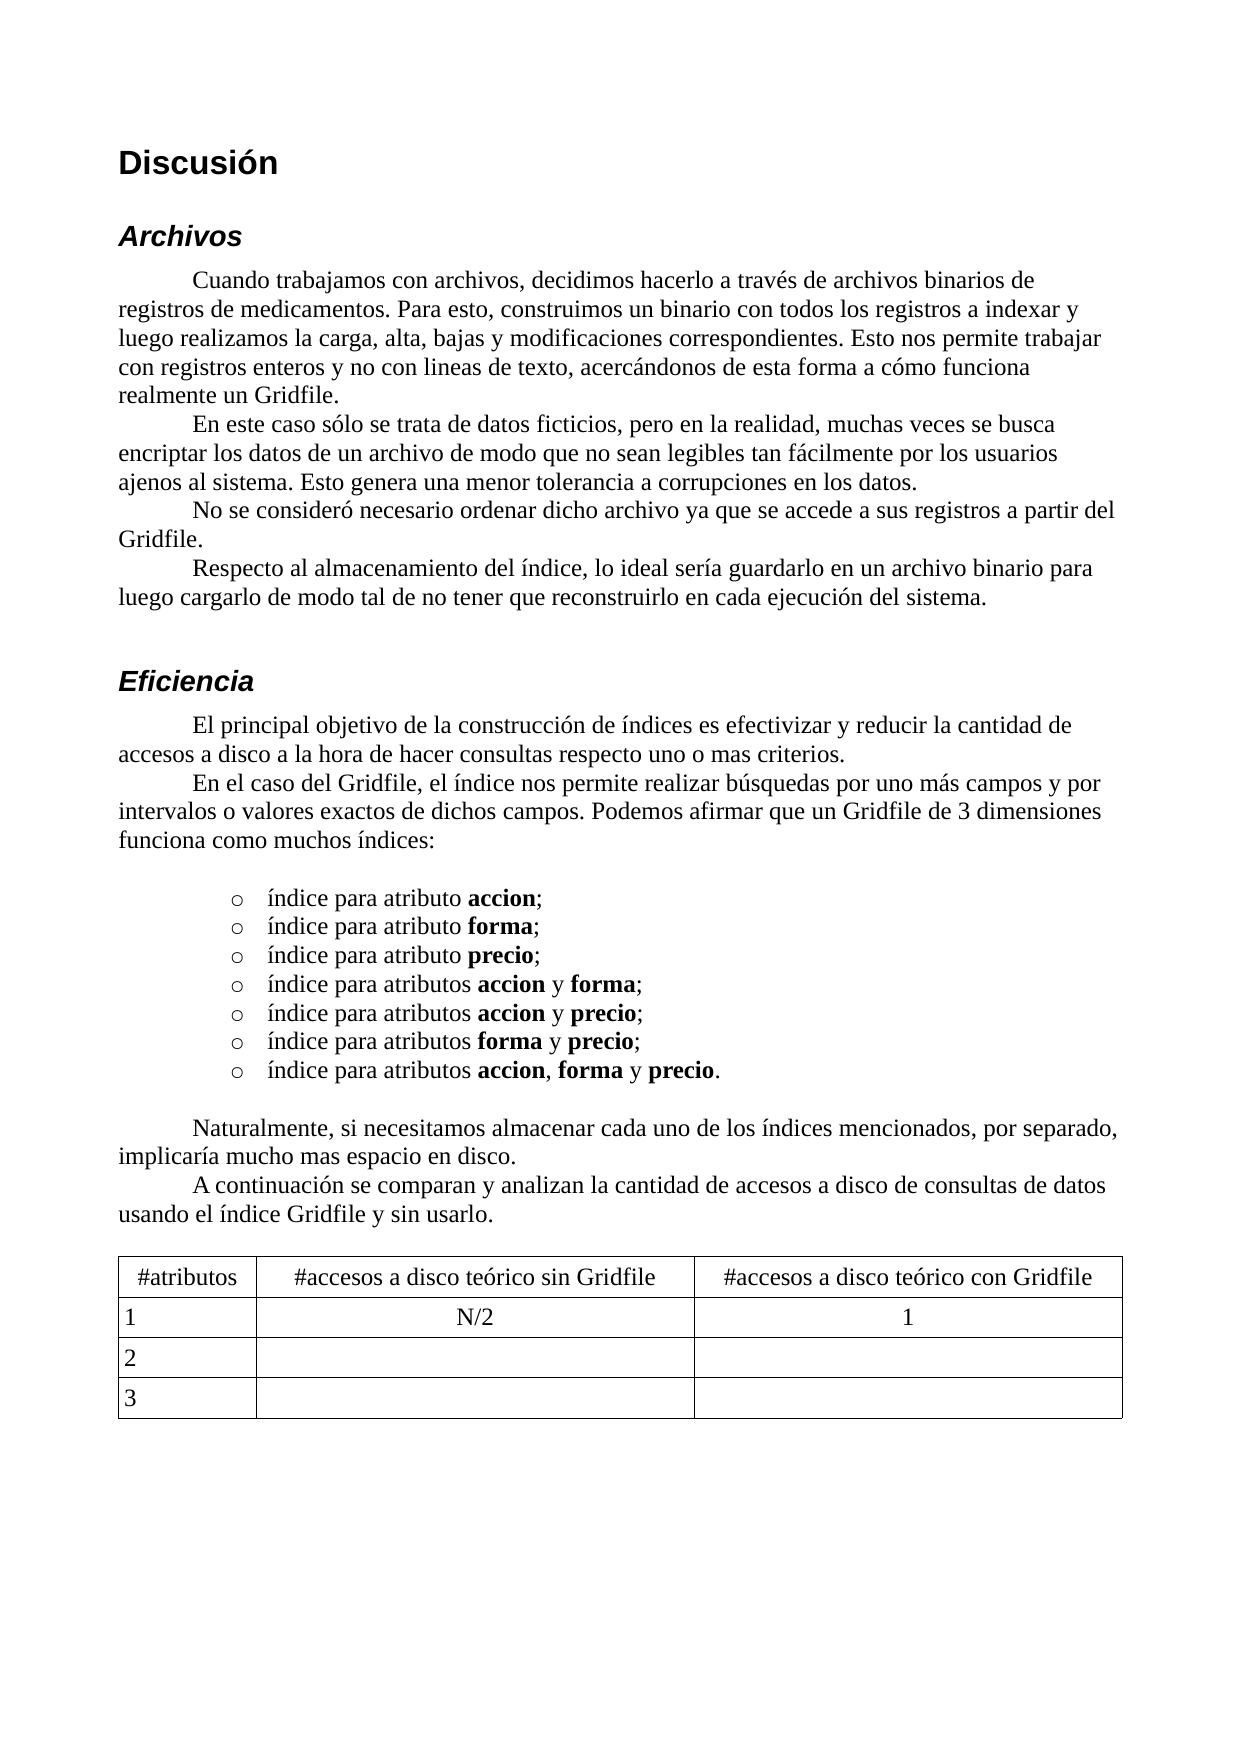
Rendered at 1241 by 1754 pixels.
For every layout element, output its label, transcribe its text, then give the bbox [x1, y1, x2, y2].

text Cuando trabajamos con archivos, decidimos hacerlo a través de archivos binarios de registros de medicamentos. Para esto, construimos un binario con todos los registros a indexar y luego realizamos la carga, alta, bajas y modificaciones correspondientes. Esto nos permite trabajar con registros enteros y no con lineas de texto, acercándonos de esta forma a cómo funciona realmente un Gridfile. [118, 265, 1122, 409]
text En el caso del Gridfile, el índice nos permite realizar búsquedas por uno más campos y por intervalos o valores exactos de dichos campos. Podemos afirmar que un Gridfile de 3 dimensiones funciona como muchos índices: [118, 768, 1122, 854]
text En este caso sólo se trata de datos ficticios, pero en la realidad, muchas veces se busca encriptar los datos de un archivo de modo que no sean legibles tan fácilmente por los usuarios ajenos al sistema. Esto genera una menor tolerancia a corrupciones en los datos. [118, 409, 1122, 495]
list índice para atributos accion, forma y precio. [229, 1055, 1122, 1084]
list índice para atributo accion; [229, 883, 1122, 911]
text A continuación se comparan y analizan la cantidad de accesos a disco de consultas de datos usando el índice Gridfile y sin usarlo. [118, 1170, 1122, 1228]
table_cell 1 [119, 1298, 256, 1337]
table_cell [695, 1378, 1122, 1418]
table_cell 2 [119, 1338, 256, 1377]
list índice para atributo precio; [229, 940, 1122, 969]
table_cell [695, 1338, 1122, 1377]
list índice para atributos accion y forma; [229, 969, 1122, 998]
text No se consideró necesario ordenar dicho archivo ya que se accede a sus registros a partir del Gridfile. [118, 495, 1122, 553]
table_cell N/2 [257, 1298, 694, 1337]
table_header #accesos a disco teórico sin Gridfile [257, 1257, 694, 1297]
table_cell 1 [695, 1298, 1122, 1337]
table_cell [257, 1338, 694, 1377]
text Naturalmente, si necesitamos almacenar cada uno de los índices mencionados, por separado, implicaría mucho mas espacio en disco. [118, 1113, 1122, 1170]
list índice para atributo forma; [229, 911, 1122, 940]
subtitle Eficiencia [118, 664, 1122, 698]
text Respecto al almacenamiento del índice, lo ideal sería guardarlo en un archivo binario para luego cargarlo de modo tal de no tener que reconstruirlo en cada ejecución del sistema. [118, 553, 1122, 610]
table_cell 3 [119, 1378, 256, 1418]
table_header #accesos a disco teórico con Gridfile [695, 1257, 1122, 1297]
list índice para atributos forma y precio; [229, 1026, 1122, 1055]
table_cell [257, 1378, 694, 1418]
subtitle Archivos [118, 219, 1122, 253]
table_header #atributos [119, 1257, 256, 1297]
list índice para atributos accion y precio; [229, 998, 1122, 1026]
text El principal objetivo de la construcción de índices es efectivizar y reducir la cantidad de accesos a disco a la hora de hacer consultas respecto uno o mas criterios. [118, 710, 1122, 768]
subtitle Discusión [118, 143, 1122, 182]
